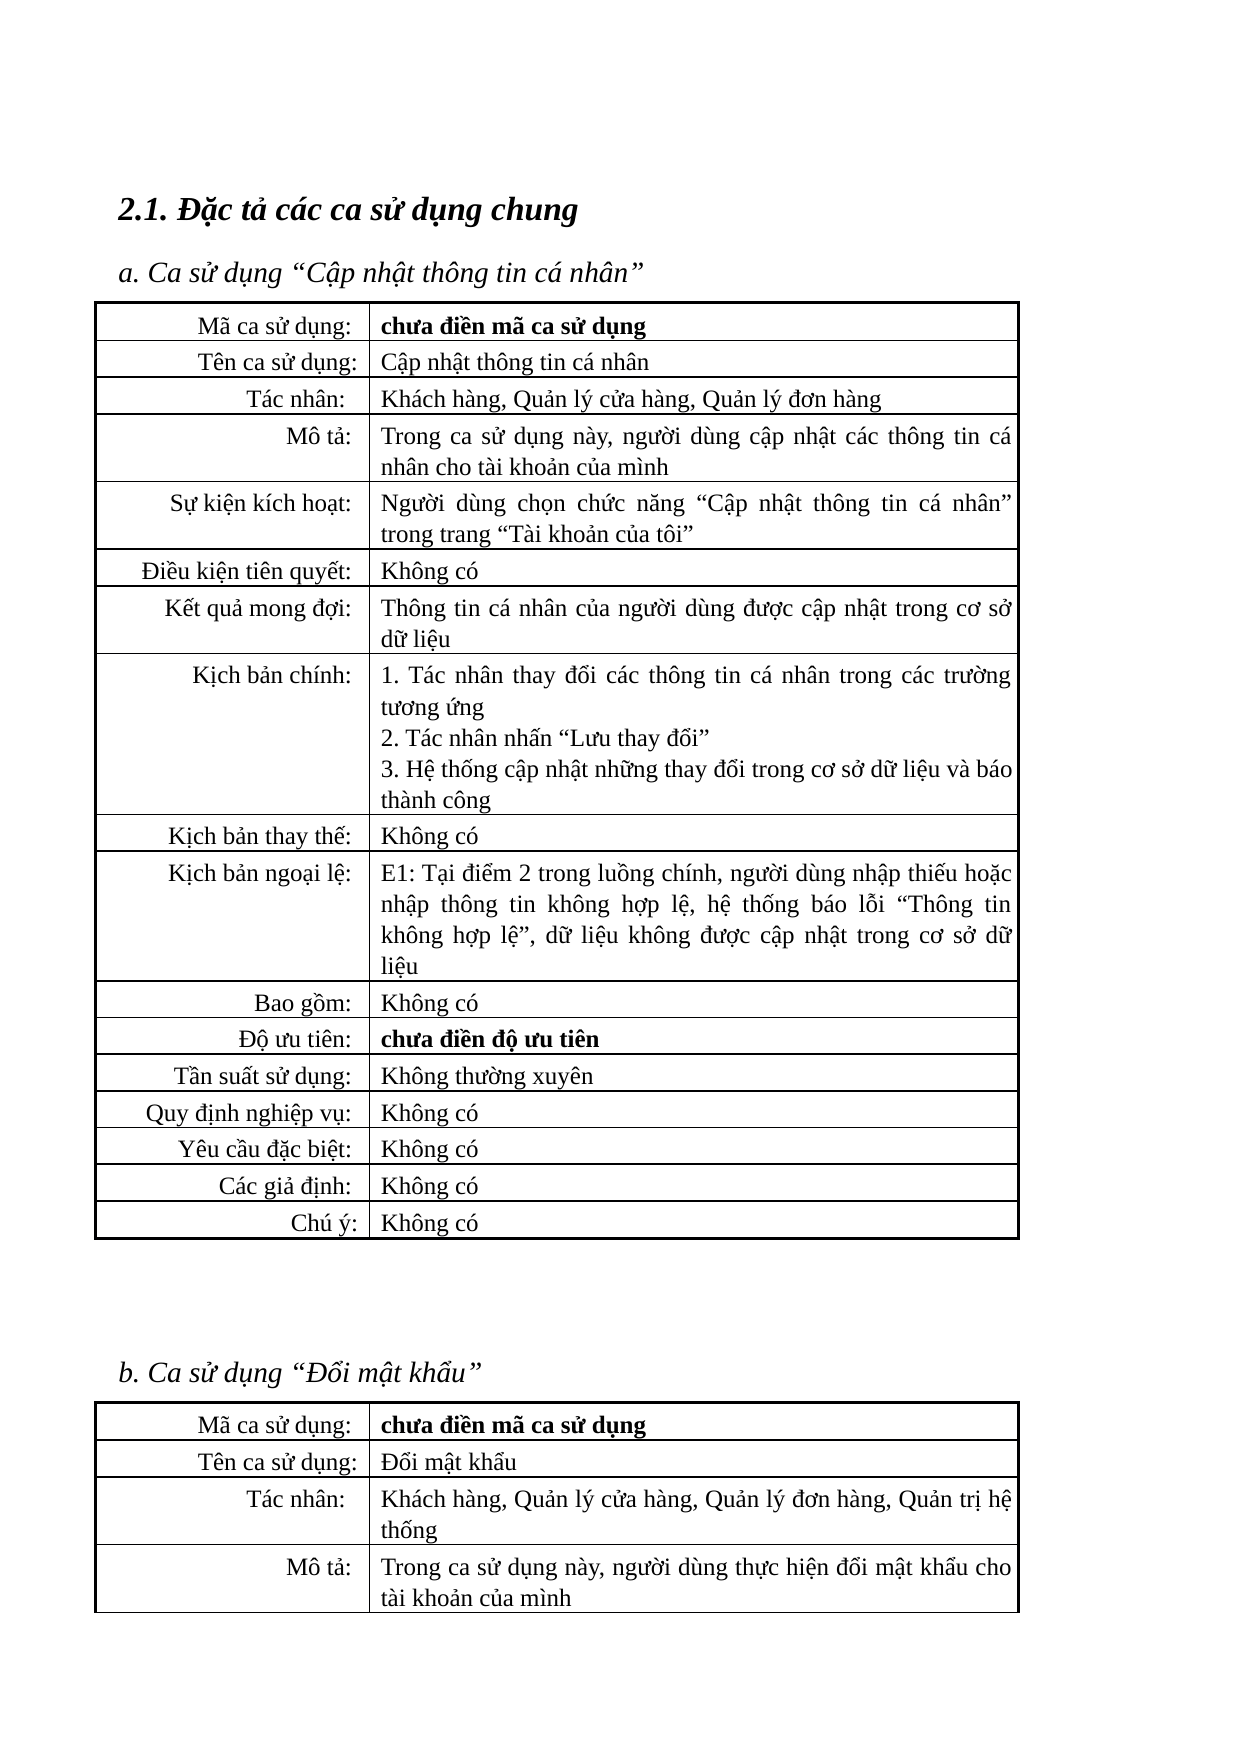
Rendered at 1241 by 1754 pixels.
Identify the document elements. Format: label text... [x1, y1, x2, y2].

subtitle a. Ca sử dụng “Cập nhật thông tin cá nhân” [118, 255, 1122, 289]
table_cell Tần suất sử dụng: [97, 1055, 369, 1090]
table_cell Tên ca sử dụng: [97, 341, 369, 376]
table_cell Kết quả mong đợi: [97, 587, 369, 653]
subtitle b. Ca sử dụng “Đổi mật khẩu” [118, 1355, 1122, 1389]
table_cell Thông tin cá nhân của người dùng được cập nhật trong cơ sở dữ liệu [370, 587, 1017, 653]
table_header Mã ca sử dụng: [97, 1404, 369, 1439]
table_cell Khách hàng, Quản lý cửa hàng, Quản lý đơn hàng [370, 378, 1017, 413]
subtitle 2.1. Đặc tả các ca sử dụng chung [118, 189, 1122, 228]
table_cell Kịch bản chính: [97, 654, 369, 813]
table_cell Kịch bản thay thế: [97, 815, 369, 850]
table_header chưa điền mã ca sử dụng [370, 304, 1017, 339]
table_cell E1: Tại điểm 2 trong luồng chính, người dùng nhập thiếu hoặc nhập thông tin không hợp lệ, hệ thống báo lỗi “Thông tin không hợp lệ”, dữ liệu không được cập nhật trong cơ sở dữ liệu [370, 852, 1017, 980]
table_cell Trong ca sử dụng này, người dùng thực hiện đổi mật khẩu cho tài khoản của mình [370, 1545, 1017, 1611]
table_cell Bao gồm: [97, 982, 369, 1017]
table_cell Yêu cầu đặc biệt: [97, 1128, 369, 1163]
table_cell Quy định nghiệp vụ: [97, 1092, 369, 1127]
table_cell Các giả định: [97, 1165, 369, 1200]
table_cell Mô tả: [97, 415, 369, 481]
table_cell Không có [370, 1202, 1017, 1237]
table_cell Chú ý: [97, 1202, 369, 1237]
table_cell Không có [370, 1165, 1017, 1200]
table_cell Điều kiện tiên quyết: [97, 550, 369, 585]
table_cell 1. Tác nhân thay đổi các thông tin cá nhân trong các trường tương ứng 2. Tác nhân nhấn “Lưu thay đổi” 3. Hệ thống cập nhật những thay đổi trong cơ sở dữ liệu và báo thành công [370, 654, 1017, 813]
table_cell Mô tả: [97, 1545, 369, 1611]
table_cell Độ ưu tiên: [97, 1018, 369, 1053]
table_cell Không có [370, 1092, 1017, 1127]
table_cell Trong ca sử dụng này, người dùng cập nhật các thông tin cá nhân cho tài khoản của mình [370, 415, 1017, 481]
table_cell Cập nhật thông tin cá nhân [370, 341, 1017, 376]
table_header chưa điền mã ca sử dụng [370, 1404, 1017, 1439]
table_cell Không có [370, 815, 1017, 850]
table_cell Tác nhân: [97, 1478, 369, 1544]
table_cell Không có [370, 982, 1017, 1017]
table_header Mã ca sử dụng: [97, 304, 369, 339]
table_cell Tên ca sử dụng: [97, 1441, 369, 1476]
table_cell Không thường xuyên [370, 1055, 1017, 1090]
table_cell Kịch bản ngoại lệ: [97, 852, 369, 980]
table_cell Khách hàng, Quản lý cửa hàng, Quản lý đơn hàng, Quản trị hệ thống [370, 1478, 1017, 1544]
table_cell Sự kiện kích hoạt: [97, 482, 369, 548]
table_cell chưa điền độ ưu tiên [370, 1018, 1017, 1053]
table_cell Không có [370, 550, 1017, 585]
table_cell Không có [370, 1128, 1017, 1163]
table_cell Người dùng chọn chức năng “Cập nhật thông tin cá nhân” trong trang “Tài khoản của tôi” [370, 482, 1017, 548]
table_cell Tác nhân: [97, 378, 369, 413]
table_cell Đổi mật khẩu [370, 1441, 1017, 1476]
